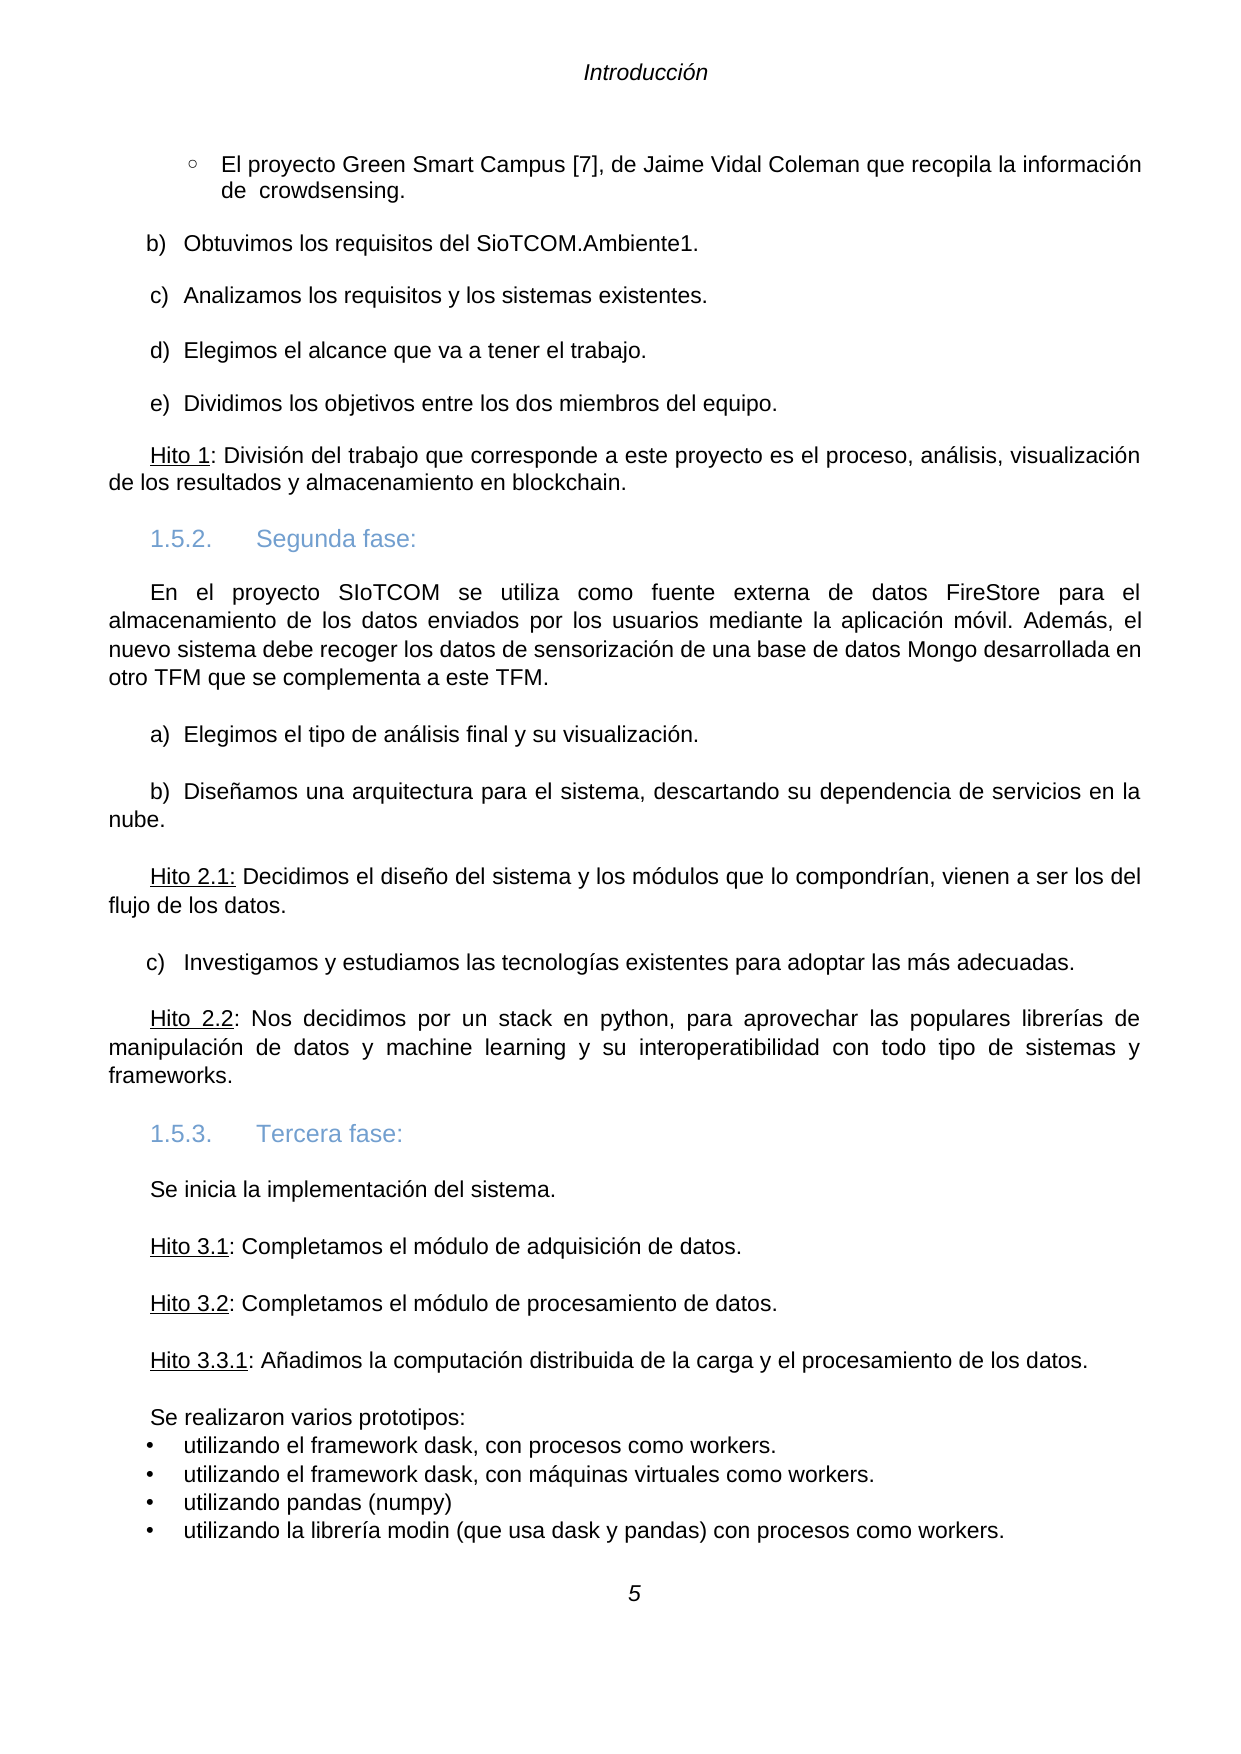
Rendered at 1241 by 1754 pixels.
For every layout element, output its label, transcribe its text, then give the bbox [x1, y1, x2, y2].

text Se realizaron varios prototipos: [108, 1404, 1142, 1430]
text Hito 2.1: Decidimos el diseño del sistema y los módulos que lo compondrían, vienen a ser los del flujo de los datos. [108, 863, 1142, 918]
subtitle Segunda fase: [150, 524, 1142, 552]
list Analizamos los requisitos y los sistemas existentes. [108, 282, 1142, 309]
list Dividimos los objetivos entre los dos miembros del equipo. [108, 390, 1142, 416]
list utilizando la librería modin (que usa dask y pandas) con procesos como workers. [146, 1517, 1142, 1544]
list Elegimos el tipo de análisis final y su visualización. [108, 721, 1142, 747]
text Se inicia la implementación del sistema. [108, 1176, 1142, 1203]
text Hito 3.2: Completamos el módulo de procesamiento de datos. [108, 1290, 1142, 1316]
list Elegimos el alcance que va a tener el trabajo. [108, 337, 1142, 363]
list utilizando el framework dask, con procesos como workers. [146, 1432, 1142, 1458]
text Hito 1: División del trabajo que corresponde a este proyecto es el proceso, análisis, visualización de los resultados y almacenamiento en blockchain. [108, 442, 1142, 495]
list Obtuvimos los requisitos del SioTCOM.Ambiente1. [146, 229, 1142, 256]
list utilizando el framework dask, con máquinas virtuales como workers. [146, 1461, 1142, 1487]
text Hito 3.3.1: Añadimos la computación distribuida de la carga y el procesamiento de los datos. [108, 1347, 1142, 1373]
list utilizando pandas (numpy) [146, 1489, 1142, 1515]
list El proyecto Green Smart Campus [7], de Jaime Vidal Coleman que recopila la información de crowdsensing. [183, 151, 1142, 203]
list Investigamos y estudiamos las tecnologías existentes para adoptar las más adecuadas. [146, 948, 1142, 975]
text En el proyecto SIoTCOM se utiliza como fuente externa de datos FireStore para el almacenamiento de los datos enviados por los usuarios mediante la aplicación móvil. Además, el nuevo sistema debe recoger los datos de sensorización de una base de datos Mongo desarrollada en otro TFM que se complementa a este TFM. [108, 579, 1142, 690]
subtitle Tercera fase: [150, 1119, 1142, 1148]
text Hito 2.2: Nos decidimos por un stack en python, para aprovechar las populares librerías de manipulación de datos y machine learning y su interoperatibilidad con todo tipo de sistemas y frameworks. [108, 1005, 1142, 1088]
text Hito 3.1: Completamos el módulo de adquisición de datos. [108, 1233, 1142, 1259]
list Diseñamos una arquitectura para el sistema, descartando su dependencia de servicios en la nube. [108, 778, 1142, 833]
